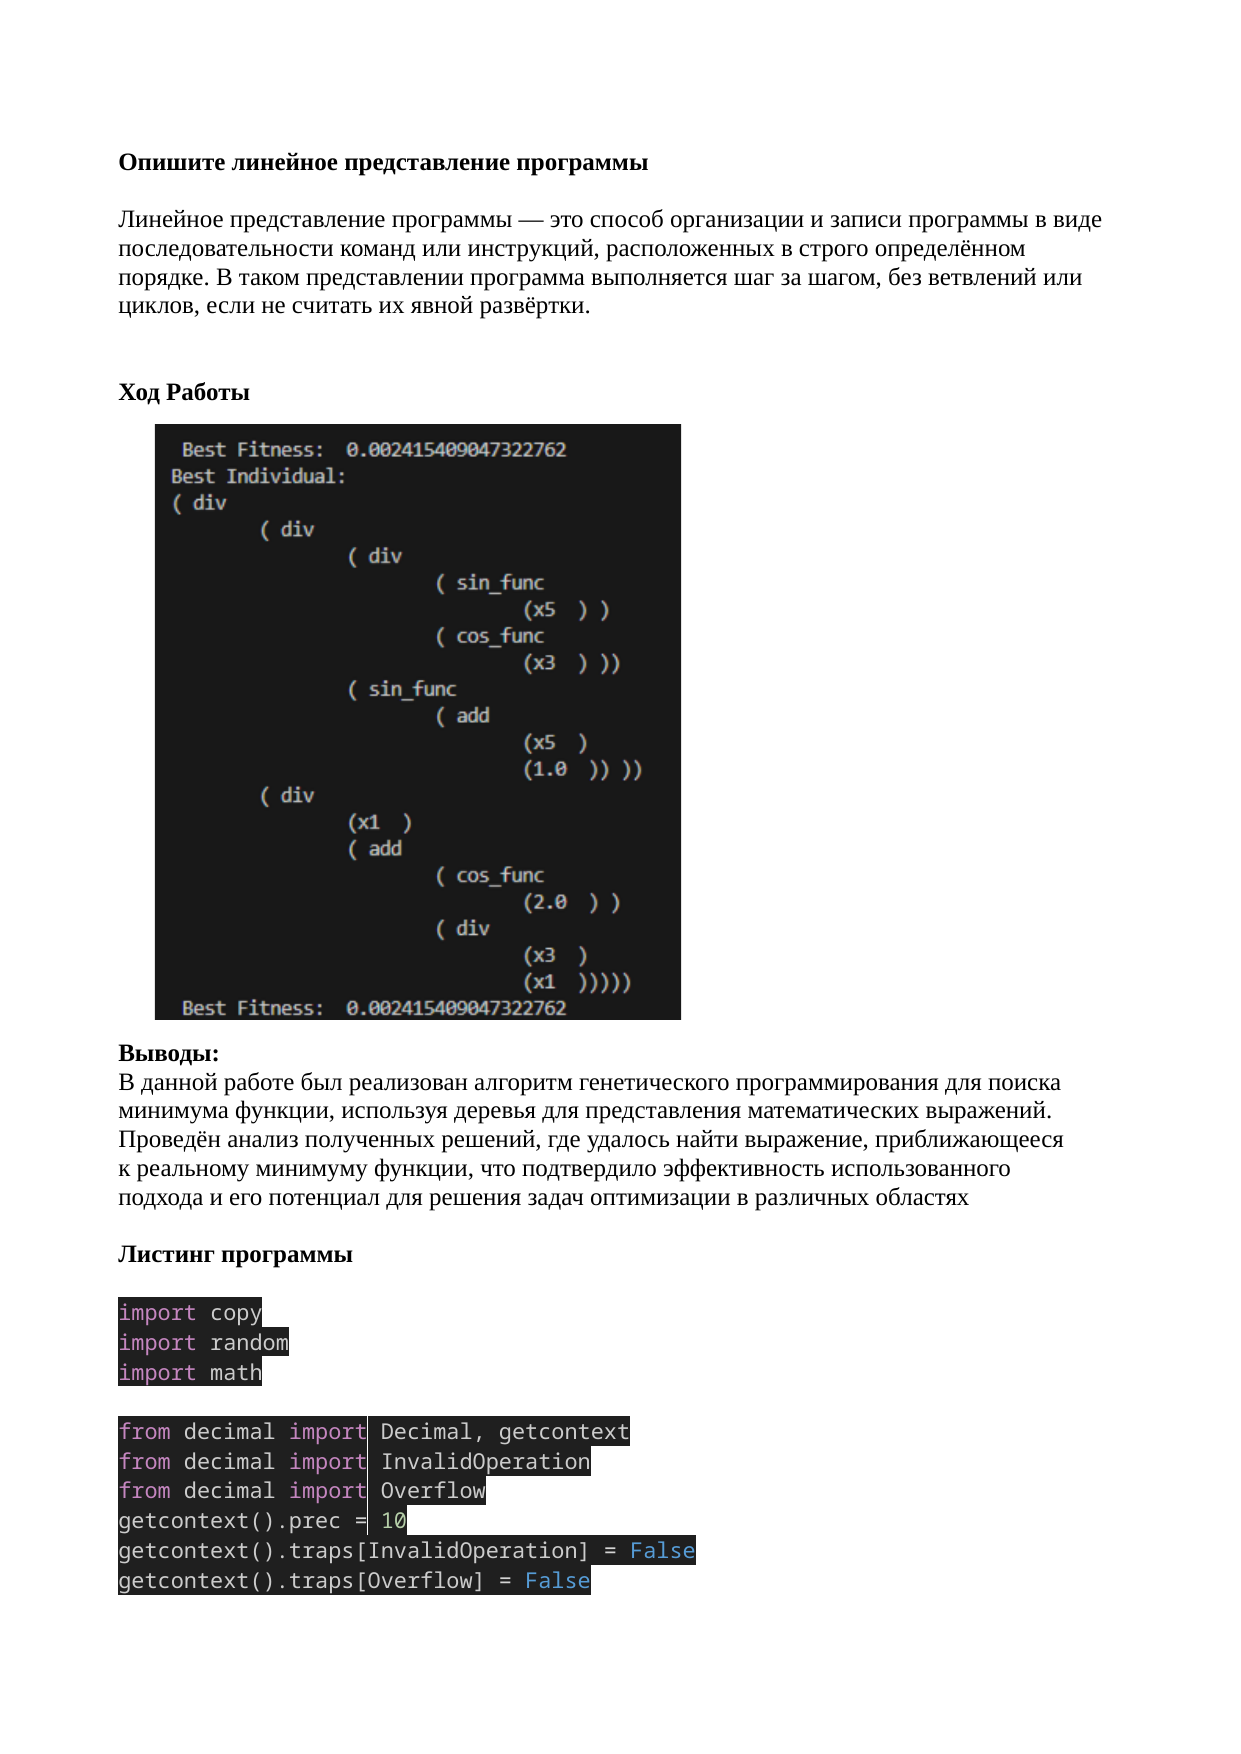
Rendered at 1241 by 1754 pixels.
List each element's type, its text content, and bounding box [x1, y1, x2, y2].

text import random [118, 1327, 1122, 1356]
text getcontext().prec = 10 [118, 1505, 1122, 1535]
text к реальному минимуму функции, что подтвердило эффективность использованного [118, 1153, 1122, 1182]
text Ход Работы [118, 377, 1122, 406]
text from decimal import Overflow [118, 1476, 1122, 1505]
picture [154, 424, 682, 1020]
text from decimal import Decimal, getcontext [118, 1416, 1122, 1446]
text getcontext().traps[InvalidOperation] = False [118, 1535, 1122, 1565]
text Проведён анализ полученных решений, где удалось найти выражение, приближающееся [118, 1124, 1122, 1153]
text import copy [118, 1297, 1122, 1327]
text Выводы: [118, 1009, 1122, 1067]
text Линейное представление программы — это способ организации и записи программы в виде последовательности команд или инструкций, расположенных в строго определённом порядке. В таком представлении программа выполняется шаг за шагом, без ветвлений или циклов, если не считать их явной развёртки. [118, 204, 1122, 319]
text Листинг программы [118, 1239, 1122, 1268]
text В данной работе был реализован алгоритм генетического программирования для поиска [118, 1067, 1122, 1096]
text Опишите линейное представление программы [118, 147, 1122, 176]
text from decimal import InvalidOperation [118, 1446, 1122, 1476]
text подхода и его потенциал для решения задач оптимизации в различных областях [118, 1182, 1122, 1211]
text getcontext().traps[Overflow] = False [118, 1565, 1122, 1595]
text минимума функции, используя деревья для представления математических выражений. [118, 1096, 1122, 1124]
text import math [118, 1356, 1122, 1386]
